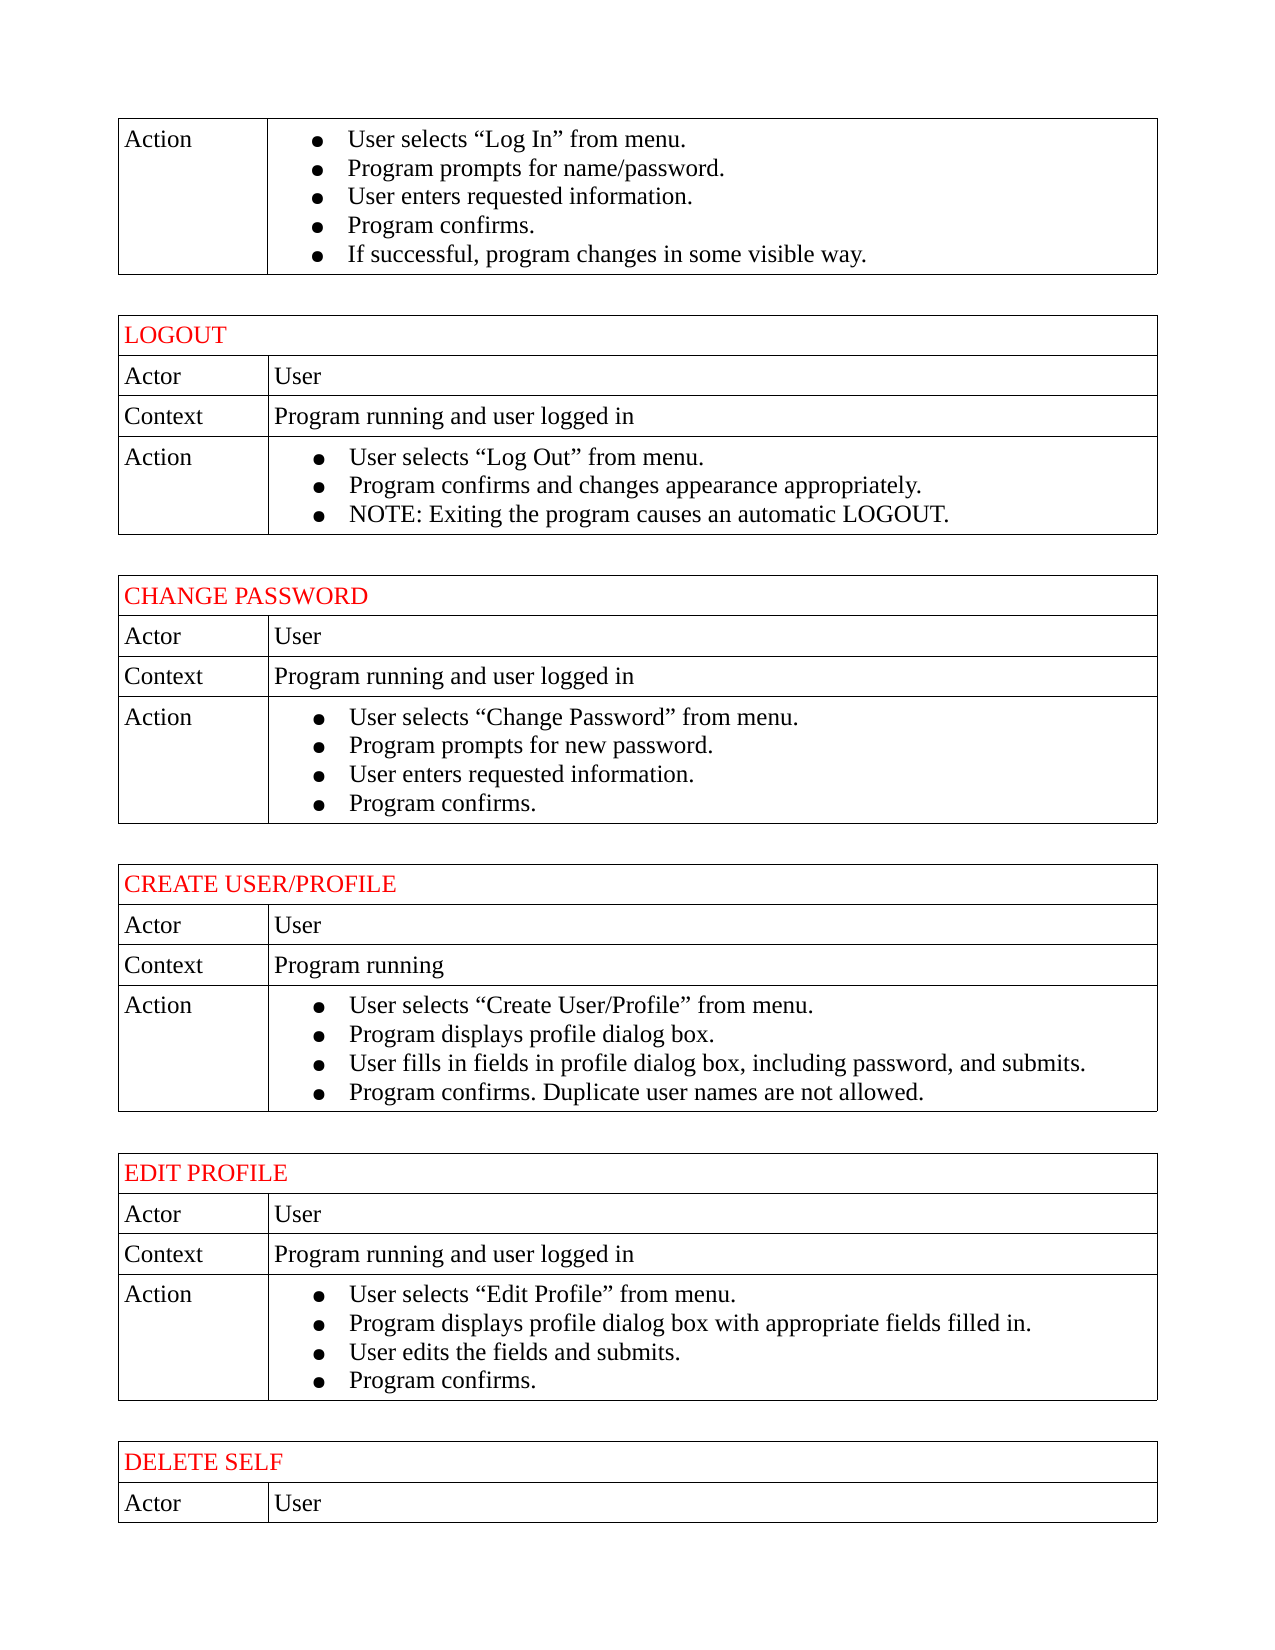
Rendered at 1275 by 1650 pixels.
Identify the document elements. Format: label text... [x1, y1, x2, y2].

table_cell Context [119, 657, 268, 696]
table_header LOGOUT [119, 316, 1157, 355]
table_cell User selects “Create User/Profile” from menu. Program displays profile dialog box. User fills in fields in profile dialog box, including password, and submits. Program confirms. Duplicate user names are not allowed. [269, 986, 1157, 1111]
table_cell Action [119, 437, 268, 533]
table_cell Program running and user logged in [269, 657, 1157, 696]
table_cell User [269, 1194, 1157, 1233]
table_header EDIT PROFILE [119, 1154, 1157, 1193]
table_cell User selects “Log Out” from menu. Program confirms and changes appearance appropriately. NOTE: Exiting the program causes an automatic LOGOUT. [269, 437, 1157, 533]
table_cell User selects “Edit Profile” from menu. Program displays profile dialog box with appropriate fields filled in. User edits the fields and submits. Program confirms. [269, 1275, 1157, 1400]
table_cell Actor [119, 905, 268, 944]
table_cell User [269, 905, 1157, 944]
table_cell User [269, 356, 1157, 395]
table_cell Program running and user logged in [269, 396, 1157, 436]
table_header CREATE USER/PROFILE [119, 865, 1157, 904]
table_cell Context [119, 1234, 268, 1273]
table_cell User [269, 616, 1157, 656]
table_cell User [269, 1483, 1157, 1522]
table_cell Actor [119, 616, 268, 656]
table_cell Actor [119, 1194, 268, 1233]
table_cell Action [119, 119, 267, 273]
table_cell Actor [119, 1483, 268, 1522]
table_cell Action [119, 986, 268, 1111]
table_cell Action [119, 697, 268, 822]
table_cell Context [119, 945, 268, 985]
table_header DELETE SELF [119, 1442, 1157, 1482]
table_cell User selects “Log In” from menu. Program prompts for name/password. User enters requested information. Program confirms. If successful, program changes in some visible way. [268, 119, 1157, 273]
table_cell Action [119, 1275, 268, 1400]
table_cell Context [119, 396, 268, 436]
table_header CHANGE PASSWORD [119, 576, 1157, 615]
table_cell Program running and user logged in [269, 1234, 1157, 1273]
table_cell Program running [269, 945, 1157, 985]
table_cell User selects “Change Password” from menu. Program prompts for new password. User enters requested information. Program confirms. [269, 697, 1157, 822]
table_cell Actor [119, 356, 268, 395]
